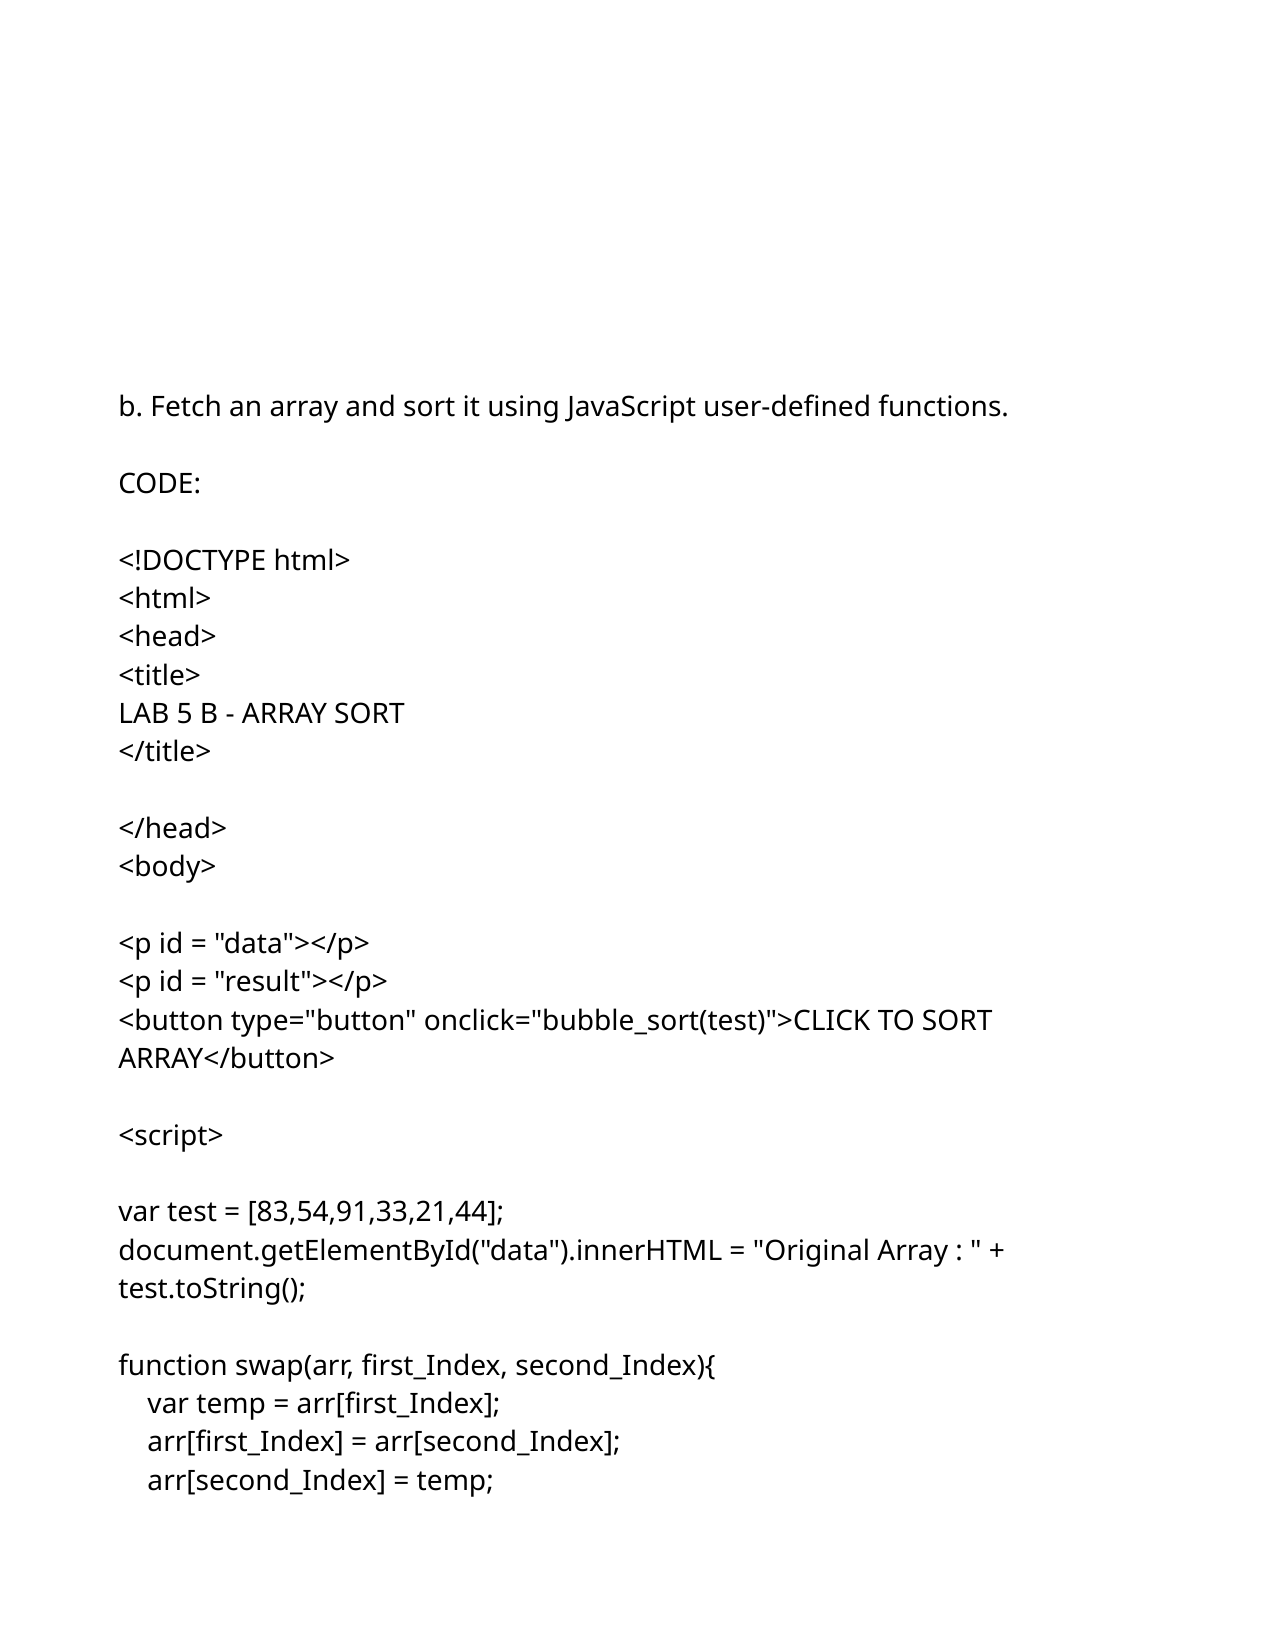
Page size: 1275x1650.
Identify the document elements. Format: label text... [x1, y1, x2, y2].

text </head> [118, 808, 1157, 846]
text b. Fetch an array and sort it using JavaScript user-defined functions. [118, 386, 1157, 425]
text <html> [118, 578, 1157, 616]
text <body> [118, 846, 1157, 885]
text <title> [118, 655, 1157, 693]
text function swap(arr, first_Index, second_Index){ [118, 1345, 1157, 1383]
text <head> [118, 616, 1157, 655]
text var temp = arr[first_Index]; [118, 1383, 1157, 1421]
text <p id = "data"></p> [118, 923, 1157, 961]
text var test = [83,54,91,33,21,44]; [118, 1191, 1157, 1230]
text LAB 5 B - ARRAY SORT [118, 693, 1157, 731]
text arr[first_Index] = arr[second_Index]; [118, 1421, 1157, 1460]
text arr[second_Index] = temp; [118, 1460, 1157, 1498]
text </title> [118, 731, 1157, 770]
text <script> [118, 1115, 1157, 1153]
text <p id = "result"></p> [118, 961, 1157, 1000]
text CODE: [118, 463, 1157, 540]
text <button type="button" onclick="bubble_sort(test)">CLICK TO SORT ARRAY</button> [118, 1000, 1157, 1076]
text <!DOCTYPE html> [118, 540, 1157, 578]
text document.getElementById("data").innerHTML = "Original Array : " + test.toString(); [118, 1230, 1157, 1306]
